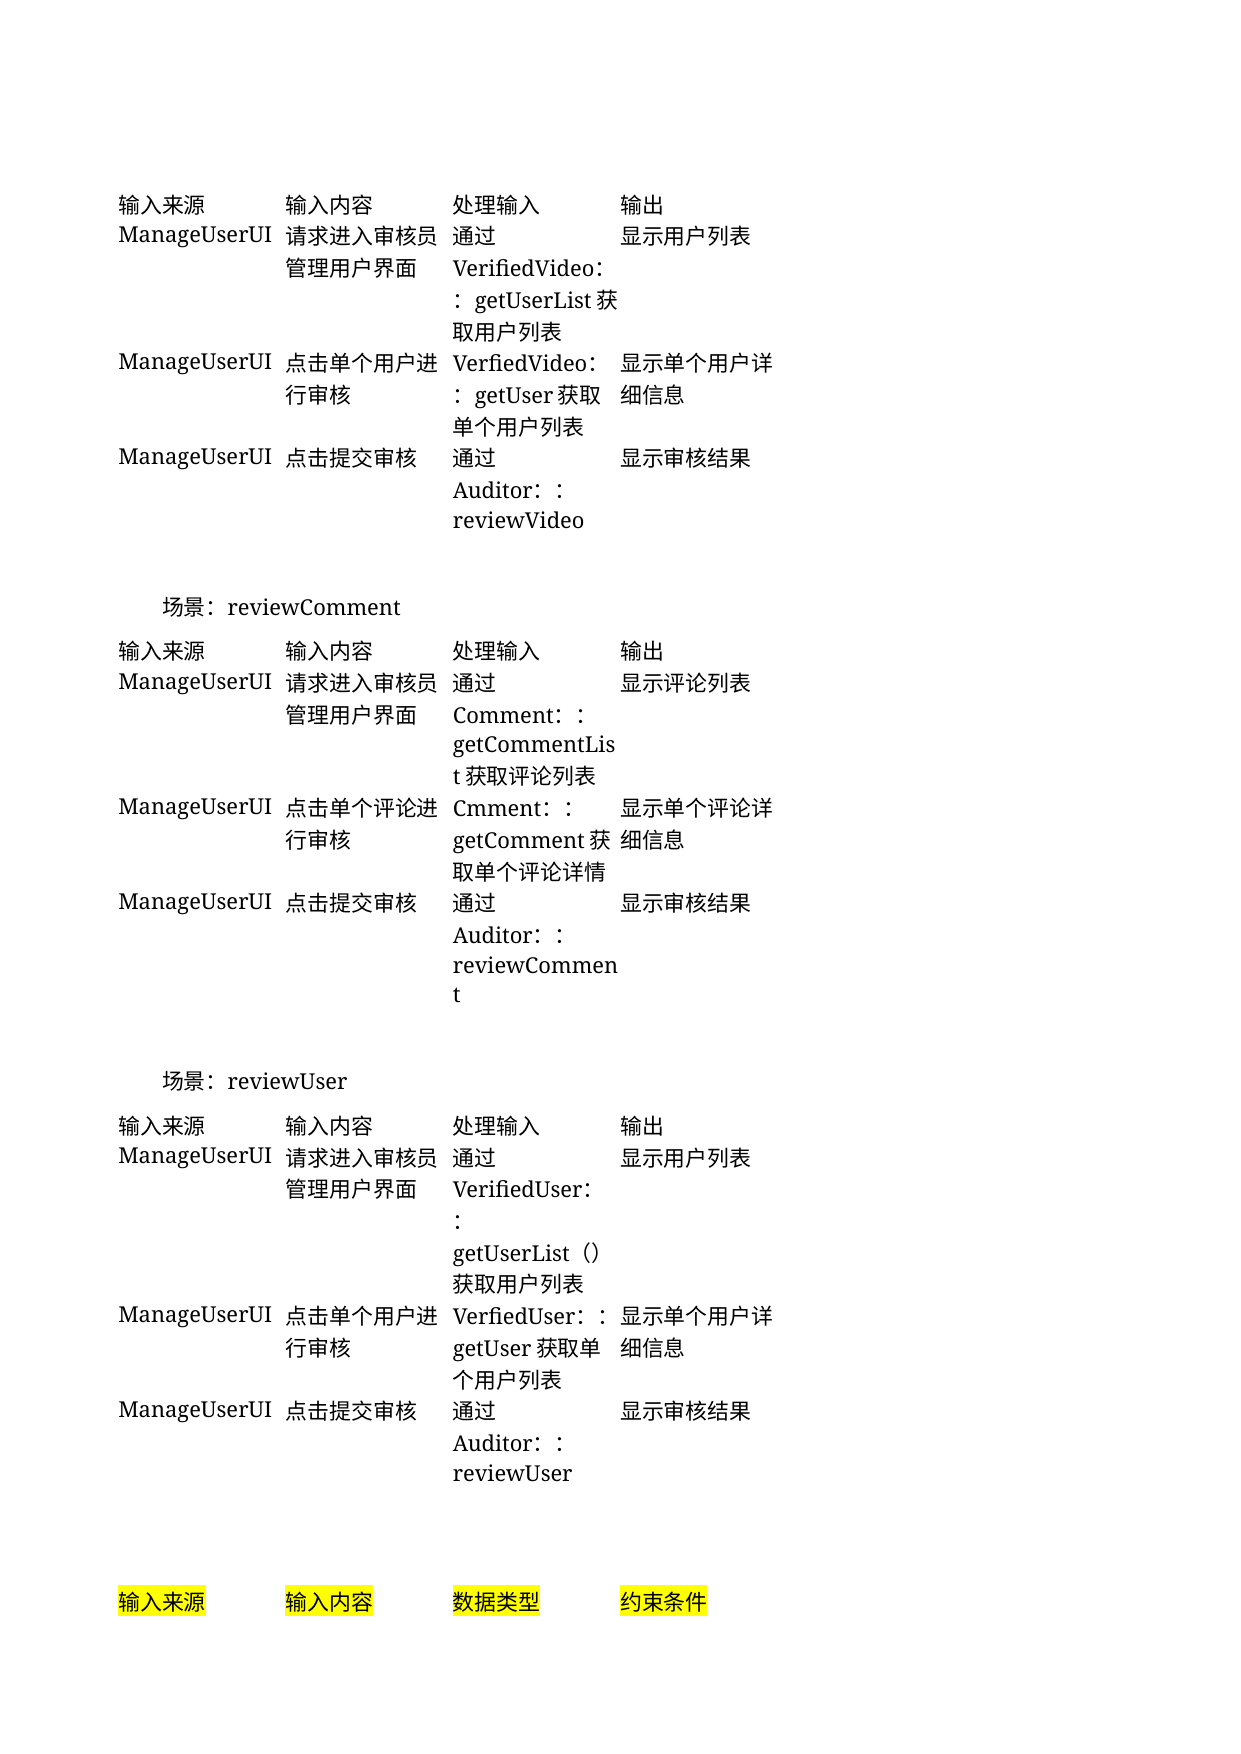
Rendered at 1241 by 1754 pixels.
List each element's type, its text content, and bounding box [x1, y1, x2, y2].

table_cell 显示评论列表 [620, 666, 787, 791]
table_cell 显示用户列表 [620, 1141, 787, 1299]
table_cell [955, 1299, 1122, 1394]
table_cell 显示单个用户详细信息 [620, 346, 787, 441]
table_cell ManageUserUI [118, 441, 285, 534]
table_cell [955, 441, 1122, 534]
table_cell 通过Auditor：：reviewVideo [453, 441, 620, 534]
table_cell [955, 1141, 1122, 1299]
table_header 输入来源 [118, 188, 285, 219]
table_cell 通过Auditor：：reviewUser [453, 1394, 620, 1487]
table_cell 点击提交审核 [285, 441, 453, 534]
table_cell ManageUserUI [118, 1299, 285, 1394]
table_cell 通过Comment：：getCommentList获取评论列表 [453, 666, 620, 791]
table_cell 请求进入审核员管理用户界面 [285, 219, 453, 346]
table_cell [788, 886, 955, 1009]
table_header 处理输入 [453, 634, 620, 666]
table_header [955, 634, 1122, 666]
table_header 输入来源 [118, 1585, 285, 1616]
table_header 输入内容 [285, 188, 453, 219]
table_cell ManageUserUI [118, 1141, 285, 1299]
table_cell [788, 441, 955, 534]
table_cell 请求进入审核员管理用户界面 [285, 1141, 453, 1299]
table_cell 点击单个评论进行审核 [285, 791, 453, 886]
table_cell [955, 219, 1122, 346]
table_header 数据类型 [453, 1585, 620, 1616]
table_header 输入内容 [285, 1109, 453, 1141]
table_header [955, 1109, 1122, 1141]
table_cell ManageUserUI [118, 886, 285, 1009]
table_cell 显示单个评论详细信息 [620, 791, 787, 886]
table_cell VerfiedUser：：getUser获取单个用户列表 [453, 1299, 620, 1394]
table_cell 请求进入审核员管理用户界面 [285, 666, 453, 791]
table_cell [788, 791, 955, 886]
table_cell 点击提交审核 [285, 886, 453, 1009]
table_header [788, 188, 955, 219]
table_cell 显示单个用户详细信息 [620, 1299, 787, 1394]
table_cell 点击单个用户进行审核 [285, 346, 453, 441]
table_header [788, 634, 955, 666]
table_header 约束条件 [620, 1585, 787, 1616]
table_cell 通过VerifiedVideo：：getUserList获取用户列表 [453, 219, 620, 346]
table_header 处理输入 [453, 188, 620, 219]
table_cell [788, 346, 955, 441]
table_cell [955, 666, 1122, 791]
table_header [955, 188, 1122, 219]
table_cell [955, 1394, 1122, 1487]
table_cell 通过Auditor：：reviewComment [453, 886, 620, 1009]
table_header 输出 [620, 634, 787, 666]
table_cell [788, 219, 955, 346]
table_cell [955, 886, 1122, 1009]
table_cell ManageUserUI [118, 666, 285, 791]
table_cell 点击提交审核 [285, 1394, 453, 1487]
table_cell ManageUserUI [118, 791, 285, 886]
table_cell Cmment：：getComment获取单个评论详情 [453, 791, 620, 886]
table_cell 显示审核结果 [620, 1394, 787, 1487]
table_cell VerfiedVideo：：getUser获取单个用户列表 [453, 346, 620, 441]
table_header 输入来源 [118, 634, 285, 666]
table_header [955, 1585, 1122, 1616]
table_header [788, 1585, 955, 1616]
table_header 处理输入 [453, 1109, 620, 1141]
table_cell ManageUserUI [118, 346, 285, 441]
table_header [788, 1109, 955, 1141]
table_cell [955, 346, 1122, 441]
table_header 输入内容 [285, 1585, 453, 1616]
table_header 输入来源 [118, 1109, 285, 1141]
table_cell [788, 666, 955, 791]
text 场景：reviewUser [118, 1064, 1122, 1096]
table_cell [788, 1299, 955, 1394]
table_cell [788, 1394, 955, 1487]
table_cell [788, 1141, 955, 1299]
table_header 输出 [620, 1109, 787, 1141]
text 场景：reviewComment [118, 590, 1122, 621]
table_cell ManageUserUI [118, 1394, 285, 1487]
table_cell 通过VerifiedUser：：getUserList（）获取用户列表 [453, 1141, 620, 1299]
table_cell 点击单个用户进行审核 [285, 1299, 453, 1394]
table_cell 显示审核结果 [620, 441, 787, 534]
table_header 输入内容 [285, 634, 453, 666]
table_cell 显示审核结果 [620, 886, 787, 1009]
table_cell ManageUserUI [118, 219, 285, 346]
table_cell [955, 791, 1122, 886]
table_cell 显示用户列表 [620, 219, 787, 346]
table_header 输出 [620, 188, 787, 219]
